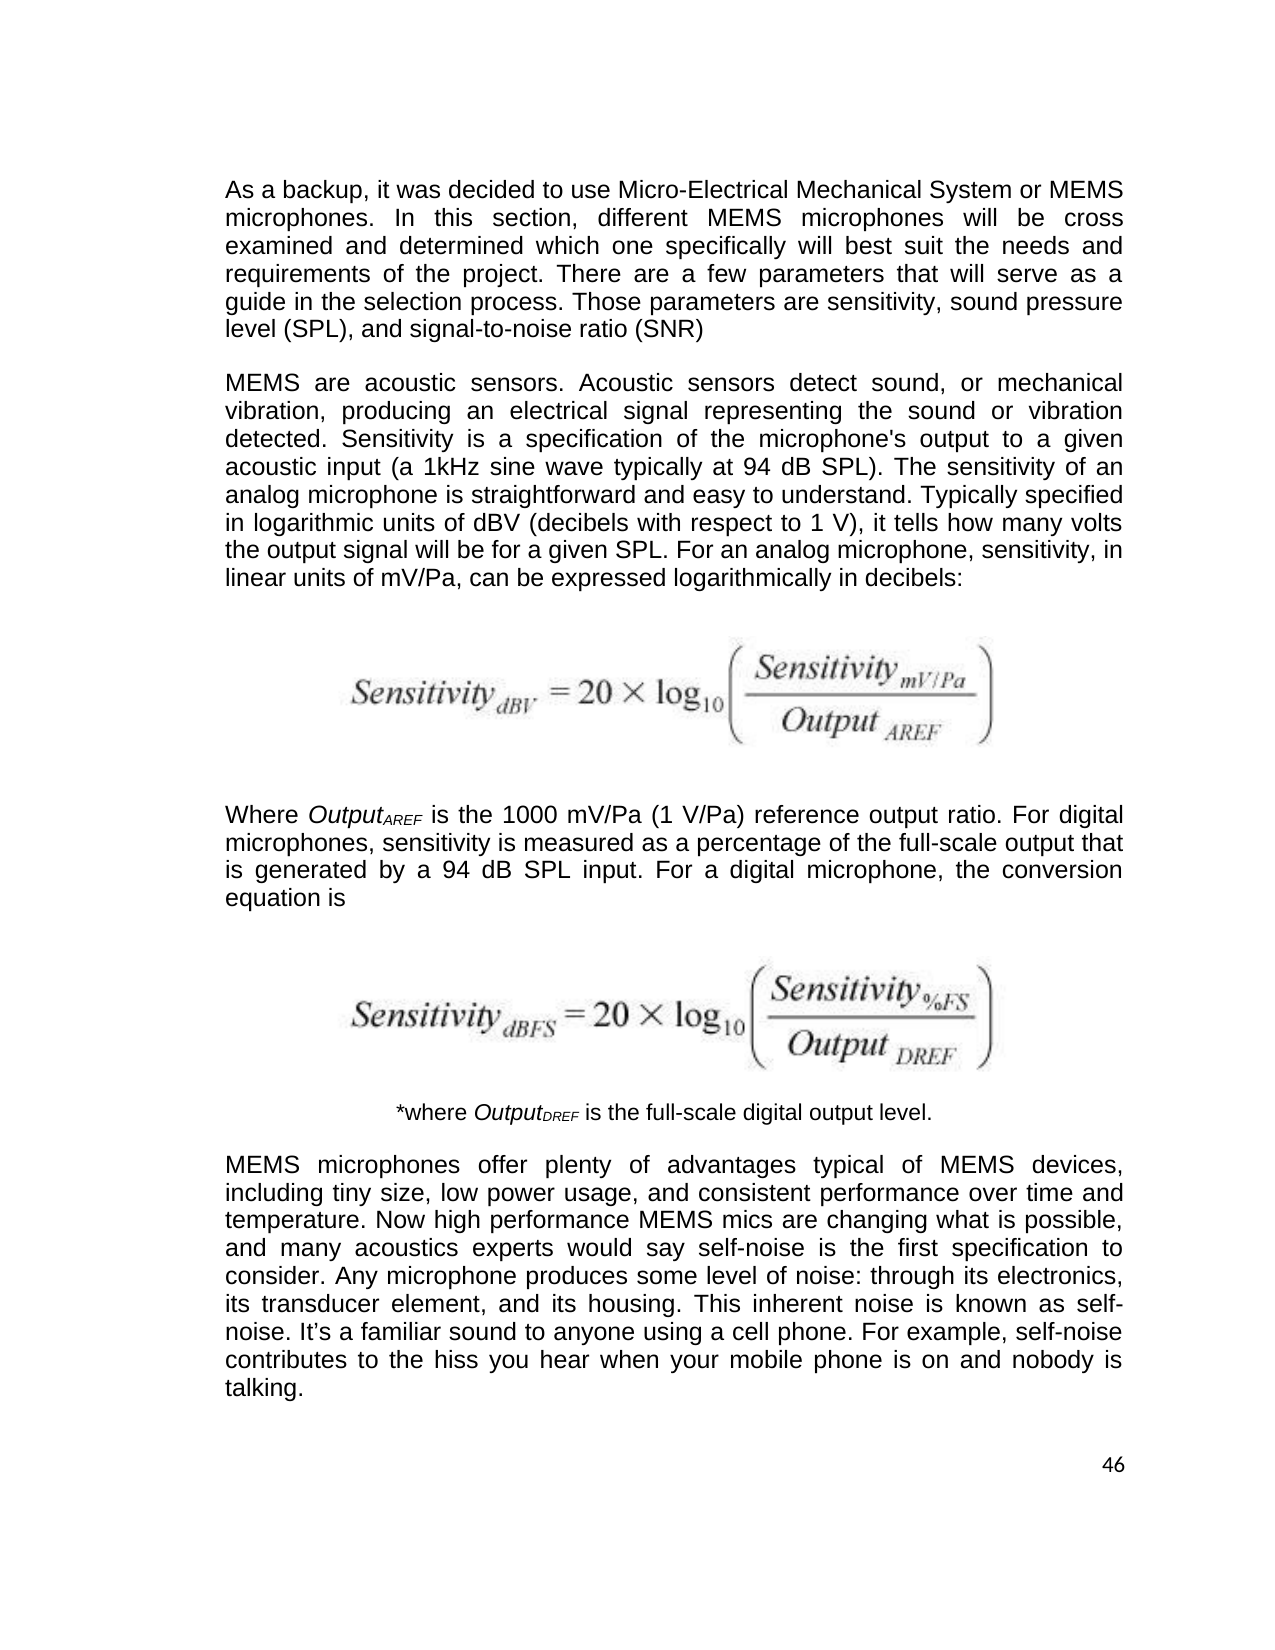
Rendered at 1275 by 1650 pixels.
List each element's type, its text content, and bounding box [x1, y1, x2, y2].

picture [324, 956, 1026, 1081]
picture [325, 636, 1025, 756]
text As a backup, it was decided to use Micro-Electrical Mechanical System or MEMS microphones. In this section, different MEMS microphones will be cross examined and determined which one specifically will best suit the needs and requirements of the project. There are a few parameters that will serve as a guide in the selection process. Those parameters are sensitivity, sound pressure level (SPL), and signal-to-noise ratio (SNR) [225, 176, 1125, 343]
text MEMS are acoustic sensors. Acoustic sensors detect sound, or mechanical vibration, producing an electrical signal representing the sound or vibration detected. Sensitivity is a specification of the microphone's output to a given acoustic input (a 1kHz sine wave typically at 94 dB SPL). The sensitivity of an analog microphone is straightforward and easy to understand. Typically specified in logarithmic units of dBV (decibels with respect to 1 V), it tells how many volts the output signal will be for a given SPL. For an analog microphone, sensitivity, in linear units of mV/Pa, can be expressed logarithmically in decibels: [225, 369, 1125, 592]
text *where OutputDREF is the full-scale digital output level. [300, 1099, 1125, 1125]
text MEMS microphones offer plenty of advantages typical of MEMS devices, including tiny size, low power usage, and consistent performance over time and temperature. Now high performance MEMS mics are changing what is possible, and many acoustics experts would say self-noise is the first specification to consider. Any microphone produces some level of noise: through its electronics, its transducer element, and its housing. This inherent noise is known as self-noise. It’s a familiar sound to anyone using a cell phone. For example, self-noise contributes to the hiss you hear when your mobile phone is on and nobody is talking. [225, 1151, 1125, 1402]
text Where OutputAREF is the 1000 mV/Pa (1 V/Pa) reference output ratio. For digital microphones, sensitivity is measured as a percentage of the full-scale output that is generated by a 94 dB SPL input. For a digital microphone, the conversion equation is [225, 800, 1125, 912]
